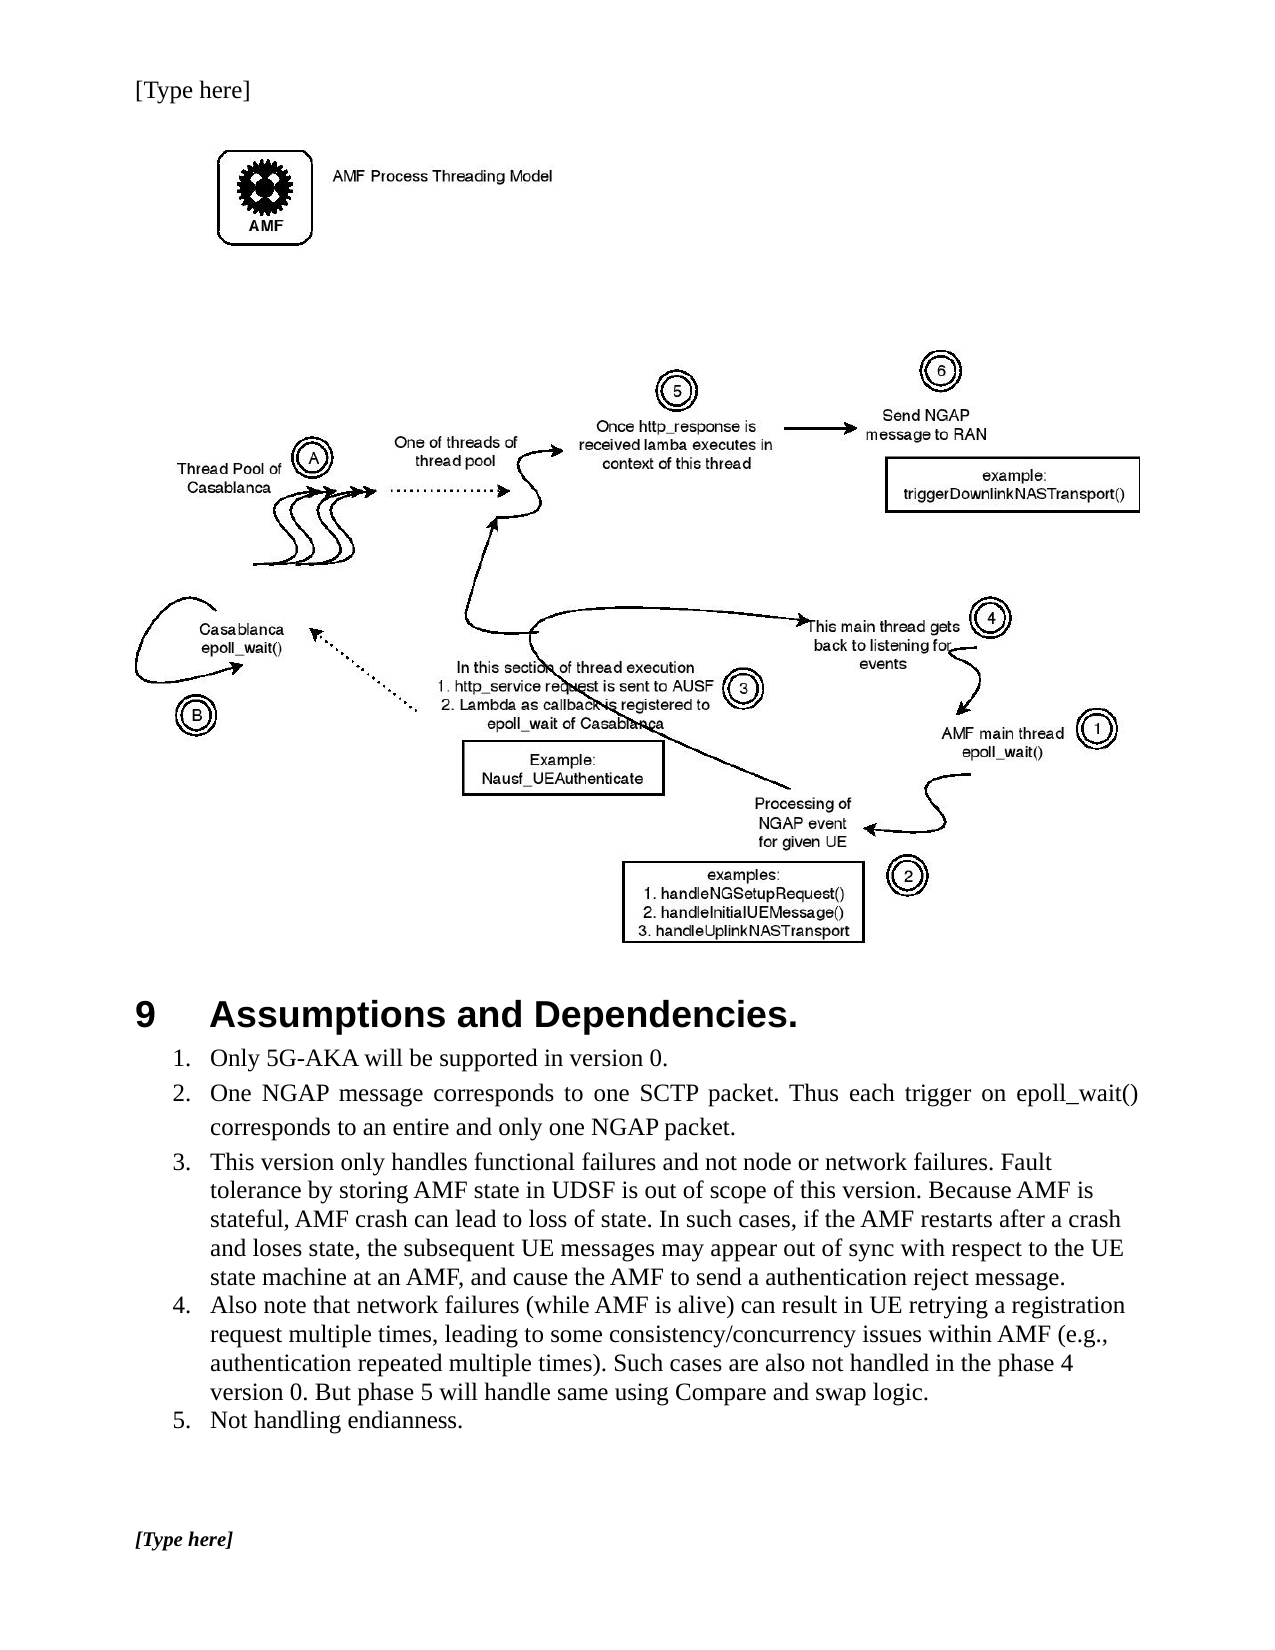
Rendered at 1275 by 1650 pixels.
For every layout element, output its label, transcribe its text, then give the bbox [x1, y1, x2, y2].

list Not handling endianness. [172, 1406, 1140, 1434]
list Also note that network failures (while AMF is alive) can result in UE retrying a registration request multiple times, leading to some consistency/concurrency issues within AMF (e.g., authentication repeated multiple times). Such cases are also not handled in the phase 4 version 0. But phase 5 will handle same using Compare and swap logic. [172, 1291, 1140, 1406]
picture [135, 150, 1140, 943]
list This version only handles functional failures and not node or network failures. Fault tolerance by storing AMF state in UDSF is out of scope of this version. Because AMF is stateful, AMF crash can lead to loss of state. In such cases, if the AMF restarts after a crash and loses state, the subsequent UE messages may appear out of sync with respect to the UE state machine at an AMF, and cause the AMF to send a authentication reject message. [172, 1147, 1140, 1291]
list One NGAP message corresponds to one SCTP packet. Thus each trigger on epoll_wait() corresponds to an entire and only one NGAP packet. [172, 1078, 1140, 1141]
list Only 5G-AKA will be supported in version 0. [172, 1043, 1140, 1072]
subtitle Assumptions and Dependencies. [135, 992, 1140, 1035]
